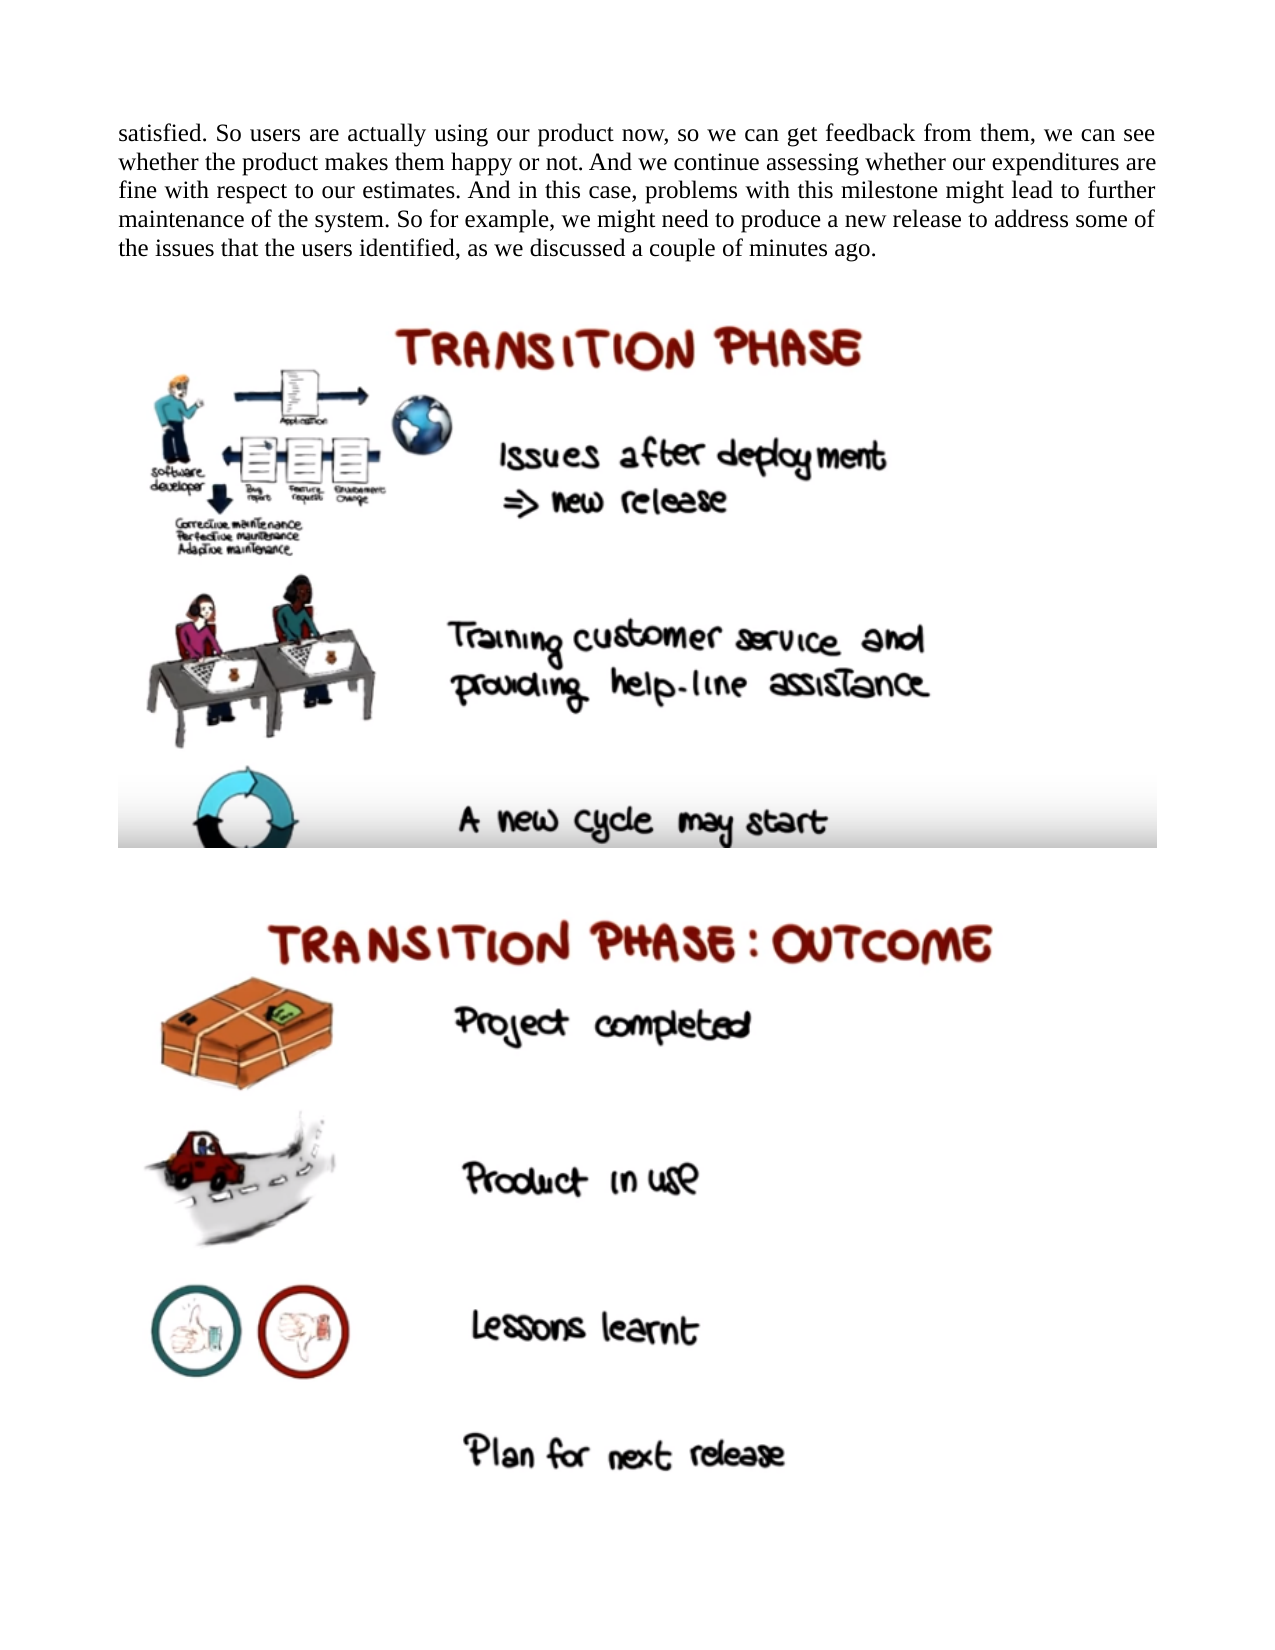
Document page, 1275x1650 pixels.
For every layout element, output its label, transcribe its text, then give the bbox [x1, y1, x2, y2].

picture [104, 909, 1143, 1481]
text satisfied. So users are actually using our product now, so we can get feedback from them, we can see whether the product makes them happy or not. And we continue assessing whether our expenditures are fine with respect to our estimates. And in this case, problems with this milestone might lead to further maintenance of the system. So for example, we might need to produce a new release to address some of the issues that the users identified, as we discussed a couple of minutes ago. [118, 118, 1157, 262]
picture [118, 319, 1157, 848]
